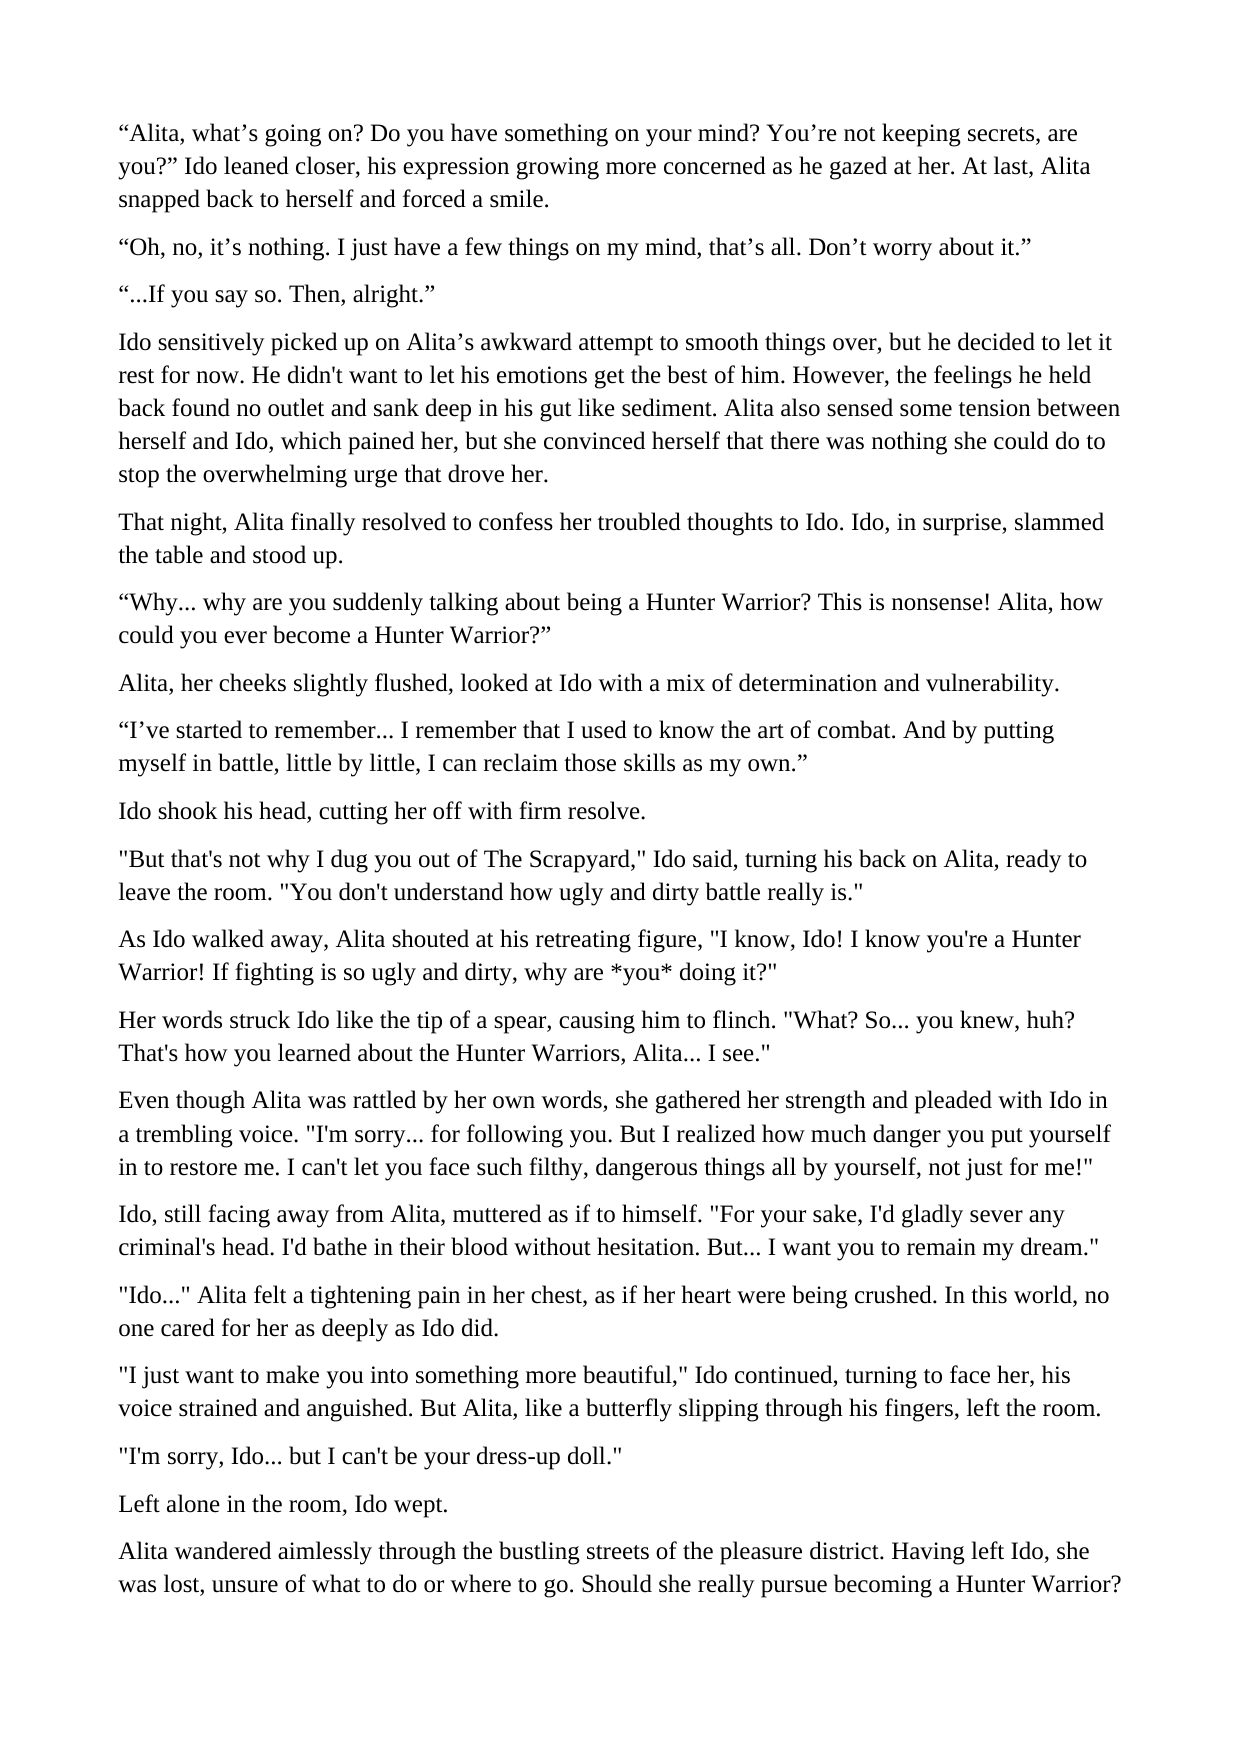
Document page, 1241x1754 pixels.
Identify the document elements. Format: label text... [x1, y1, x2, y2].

text Left alone in the room, Ido wept. [118, 1489, 1122, 1517]
text "I just want to make you into something more beautiful," Ido continued, turning to face her, his voice strained and anguished. But Alita, like a butterfly slipping through his fingers, left the room. [118, 1361, 1122, 1422]
text That night, Alita finally resolved to confess her troubled thoughts to Ido. Ido, in surprise, slammed the table and stood up. [118, 507, 1122, 568]
text As Ido walked away, Alita shouted at his retreating figure, "I know, Ido! I know you're a Hunter Warrior! If fighting is so ugly and dirty, why are *you* doing it?" [118, 924, 1122, 986]
text “Alita, what’s going on? Do you have something on your mind? You’re not keeping secrets, are you?” Ido leaned closer, his expression growing more concerned as he gazed at her. At last, Alita snapped back to herself and forced a smile. [118, 118, 1122, 213]
text "I'm sorry, Ido... but I can't be your dress-up doll." [118, 1441, 1122, 1470]
text “Oh, no, it’s nothing. I just have a few things on my mind, that’s all. Don’t worry about it.” [118, 232, 1122, 261]
text Ido shook his head, cutting her off with firm resolve. [118, 796, 1122, 825]
text Alita wandered aimlessly through the bustling streets of the pleasure district. Having left Ido, she was lost, unsure of what to do or where to go. Should she really pursue becoming a Hunter Warrior? [118, 1536, 1122, 1598]
text "But that's not why I dug you out of The Scrapyard," Ido said, turning his back on Alita, ready to leave the room. "You don't understand how ugly and dirty battle really is." [118, 844, 1122, 906]
text Her words struck Ido like the tip of a spear, causing him to flinch. "What? So... you knew, huh? That's how you learned about the Hunter Warriors, Alita... I see." [118, 1005, 1122, 1067]
text "Ido..." Alita felt a tightening pain in her chest, as if her heart were being crushed. In this world, no one cared for her as deeply as Ido did. [118, 1280, 1122, 1342]
text Alita, her cheeks slightly flushed, looked at Ido with a mix of determination and vulnerability. [118, 668, 1122, 697]
text Ido sensitively picked up on Alita’s awkward attempt to smooth things over, but he decided to let it rest for now. He didn't want to let his emotions get the best of him. However, the feelings he held back found no outlet and sank deep in his gut like sediment. Alita also sensed some tension between herself and Ido, which pained her, but she convinced herself that there was nothing she could do to stop the overwhelming urge that drove her. [118, 327, 1122, 488]
text Even though Alita was rattled by her own words, she gathered her strength and pleaded with Ido in a trembling voice. "I'm sorry... for following you. But I realized how much danger you put yourself in to restore me. I can't let you face such filthy, dangerous things all by yourself, not just for me!" [118, 1086, 1122, 1180]
text Ido, still facing away from Alita, muttered as if to himself. "For your sake, I'd gladly sever any criminal's head. I'd bathe in their blood without hesitation. But... I want you to remain my dream." [118, 1199, 1122, 1261]
text “...If you say so. Then, alright.” [118, 279, 1122, 308]
text “Why... why are you suddenly talking about being a Hunter Warrior? This is nonsense! Alita, how could you ever become a Hunter Warrior?” [118, 587, 1122, 649]
text “I’ve started to remember... I remember that I used to know the art of combat. And by putting myself in battle, little by little, I can reclaim those skills as my own.” [118, 716, 1122, 777]
